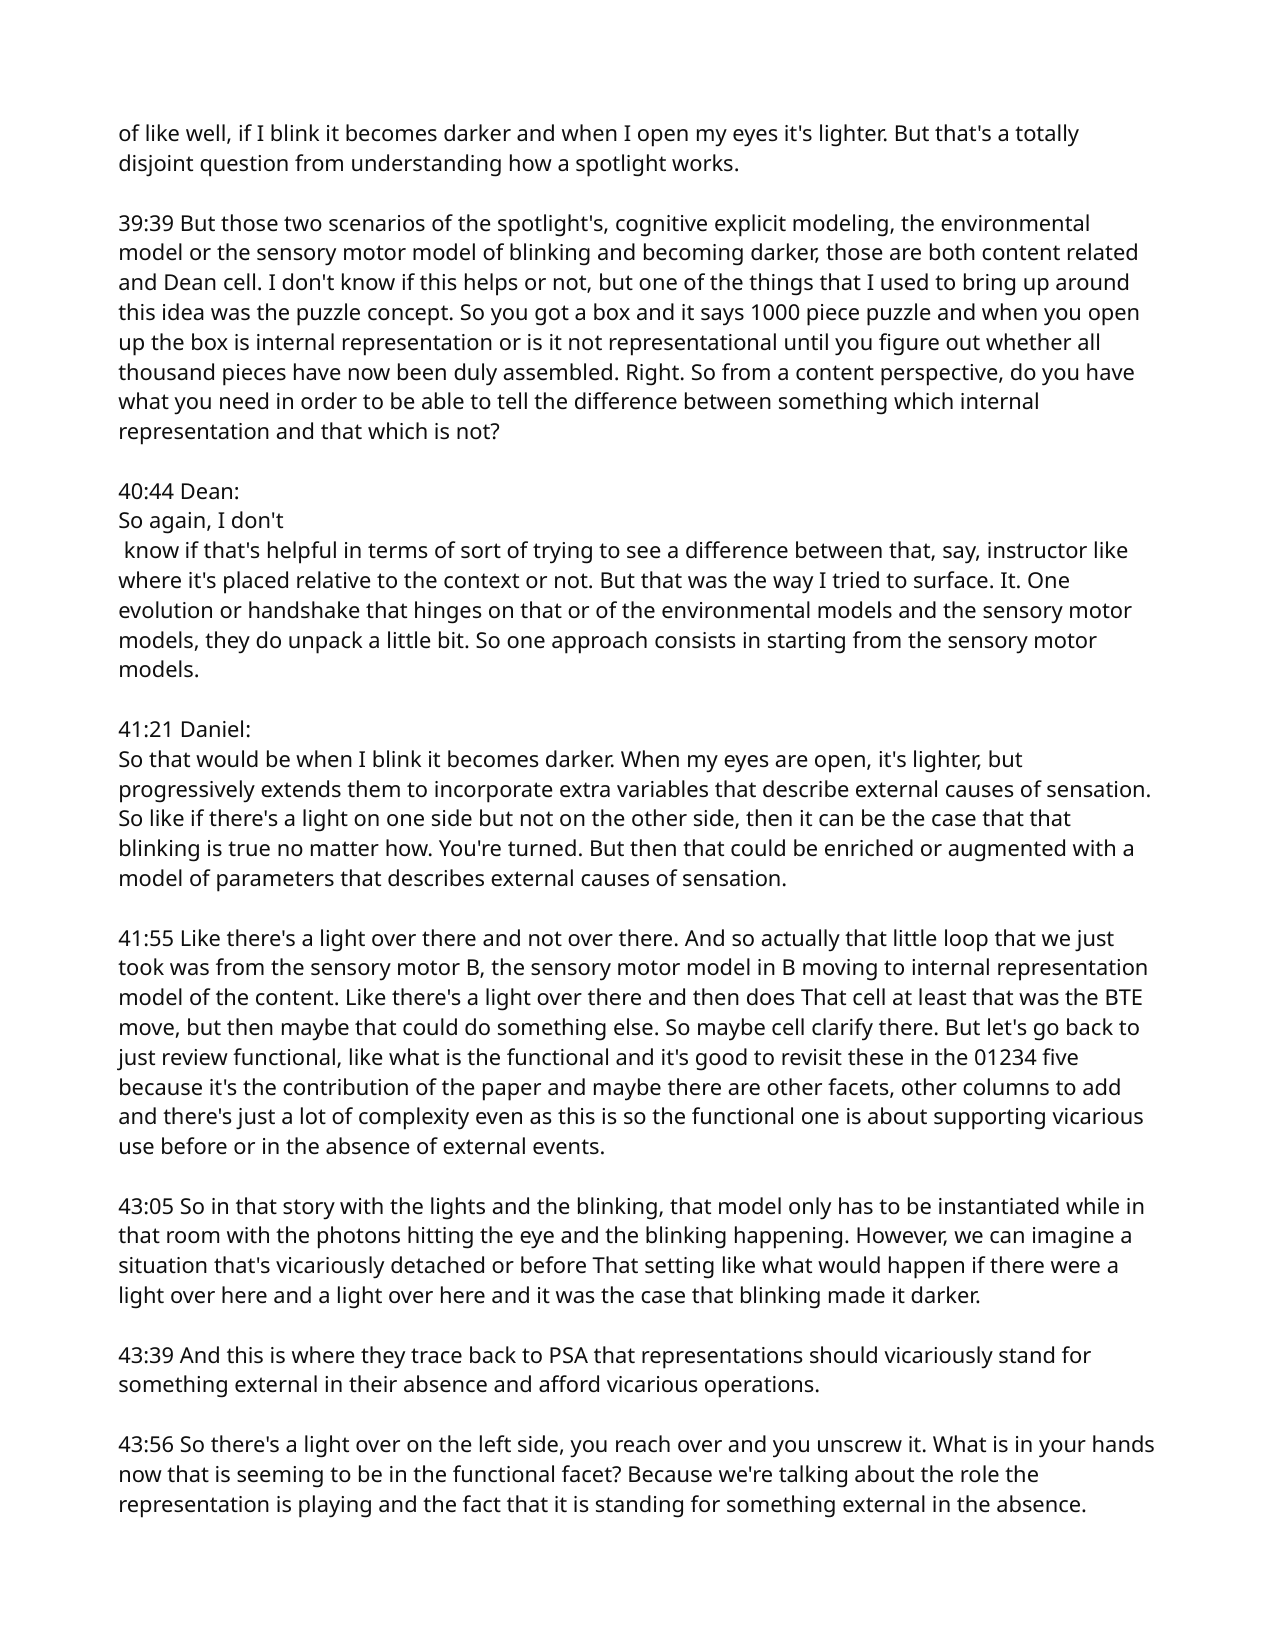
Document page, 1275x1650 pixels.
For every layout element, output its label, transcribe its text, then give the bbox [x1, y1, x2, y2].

text know if that's helpful in terms of sort of trying to see a difference between that, say, instructor like where it's placed relative to the context or not. But that was the way I tried to surface. It. One evolution or handshake that hinges on that or of the environmental models and the sensory motor models, they do unpack a little bit. So one approach consists in starting from the sensory motor models. 41:21 Daniel: So that would be when I blink it becomes darker. When my eyes are open, it's lighter, but progressively extends them to incorporate extra variables that describe external causes of sensation. So like if there's a light on one side but not on the other side, then it can be the case that that blinking is true no matter how. You're turned. But then that could be enriched or augmented with a model of parameters that describes external causes of sensation. 41:55 Like there's a light over there and not over there. And so actually that little loop that we just took was from the sensory motor B, the sensory motor model in B moving to internal representation model of the content. Like there's a light over there and then does That cell at least that was the BTE move, but then maybe that could do something else. So maybe cell clarify there. But let's go back to just review functional, like what is the functional and it's good to revisit these in the 01234 five because it's the contribution of the paper and maybe there are other facets, other columns to add and there's just a lot of complexity even as this is so the functional one is about supporting vicarious use before or in the absence of external events. 43:05 So in that story with the lights and the blinking, that model only has to be instantiated while in that room with the photons hitting the eye and the blinking happening. However, we can imagine a situation that's vicariously detached or before That setting like what would happen if there were a light over here and a light over here and it was the case that blinking made it darker. 43:39 And this is where they trace back to PSA that representations should vicariously stand for something external in their absence and afford vicarious operations. 43:56 So there's a light over on the left side, you reach over and you unscrew it. What is in your hands now that is seeming to be in the functional facet? Because we're talking about the role the representation is playing and the fact that it is standing for something external in the absence. [118, 535, 1157, 1518]
text of like well, if I blink it becomes darker and when I open my eyes it's lighter. But that's a totally disjoint question from understanding how a spotlight works. 39:39 But those two scenarios of the spotlight's, cognitive explicit modeling, the environmental model or the sensory motor model of blinking and becoming darker, those are both content related and Dean cell. I don't know if this helps or not, but one of the things that I used to bring up around this idea was the puzzle concept. So you got a box and it says 1000 piece puzzle and when you open up the box is internal representation or is it not representational until you figure out whether all thousand pieces have now been duly assembled. Right. So from a content perspective, do you have what you need in order to be able to tell the difference between something which internal representation and that which is not? 40:44 Dean: So again, I don't [118, 118, 1157, 535]
